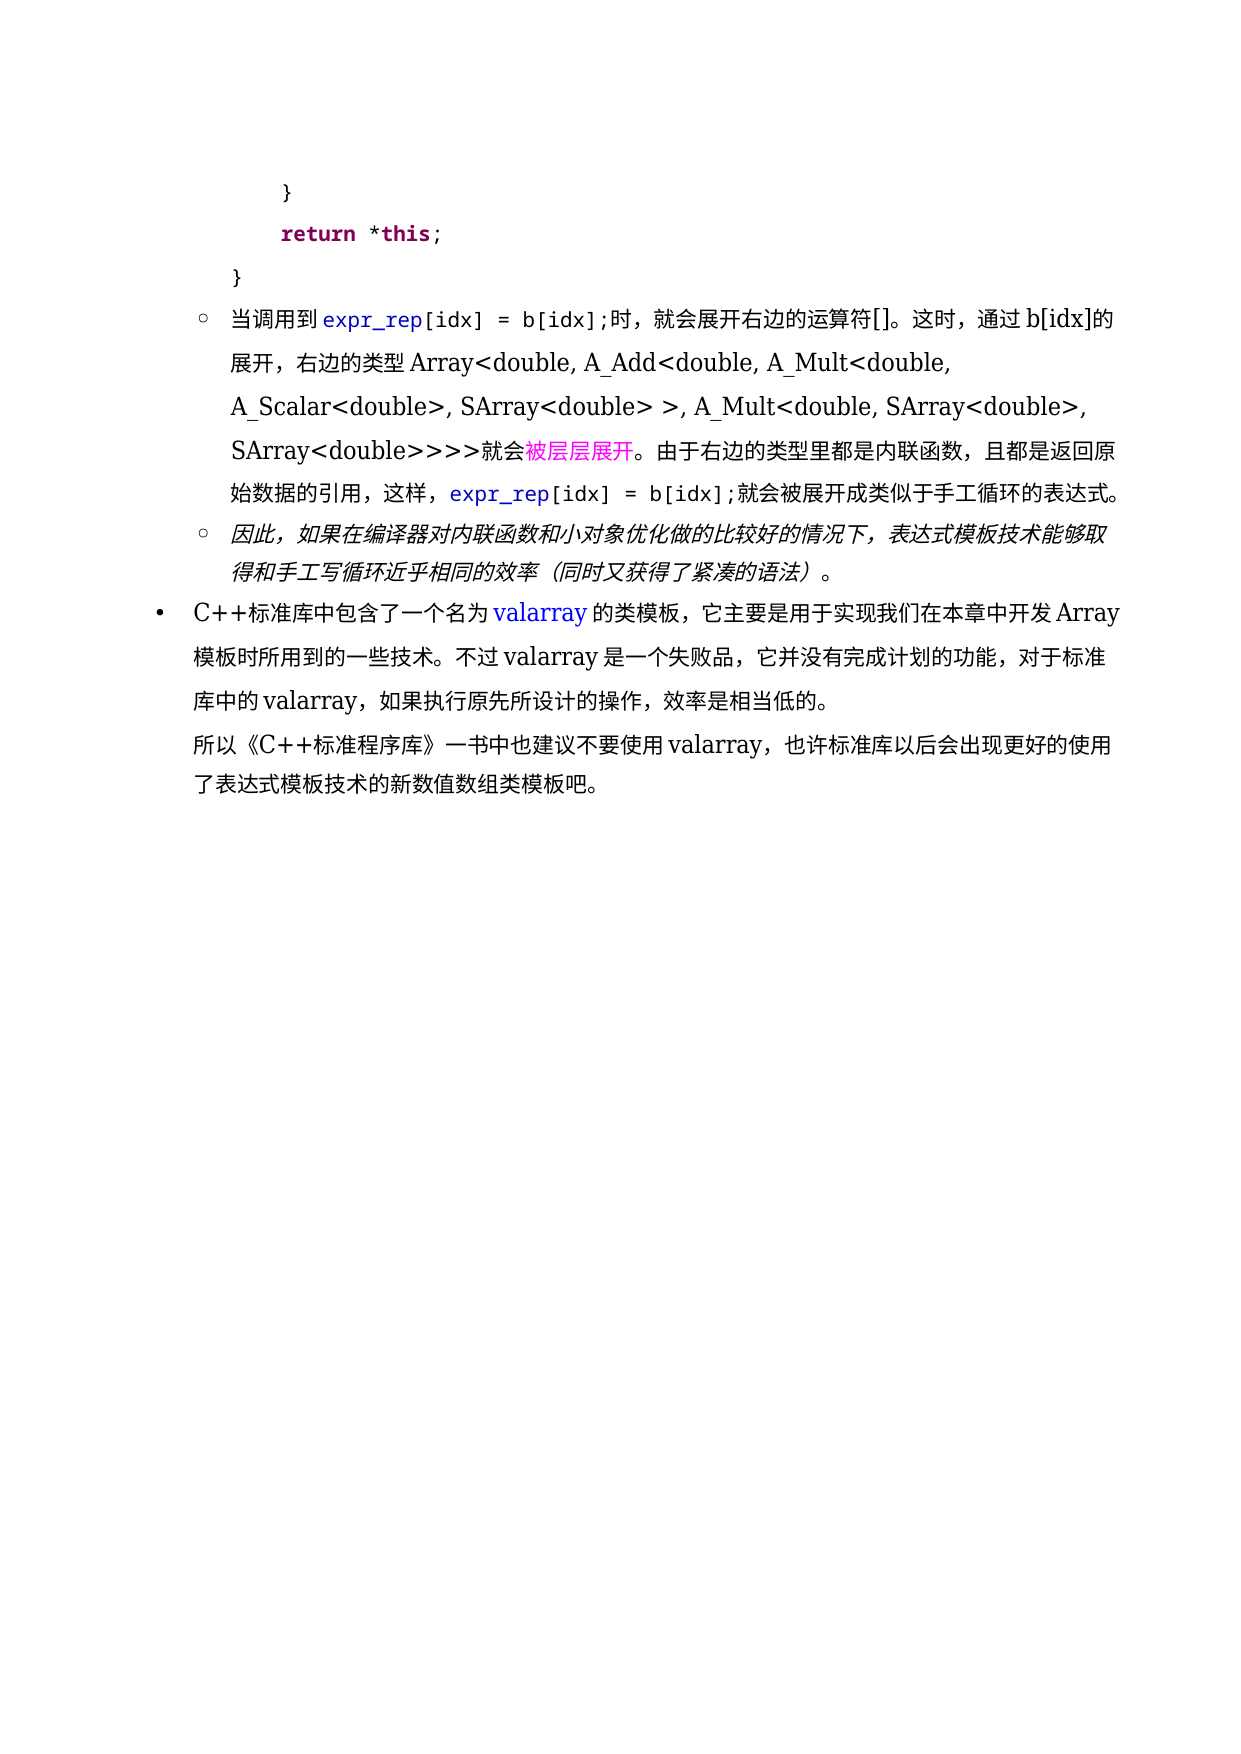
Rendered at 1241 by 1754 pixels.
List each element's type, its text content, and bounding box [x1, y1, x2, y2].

list 因此，如果在编译器对内联函数和小对象优化做的比较好的情况下，表达式模板技术能够取得和手工写循环近乎相同的效率（同时又获得了紧凑的语法）。 [193, 522, 1122, 586]
list C++标准库中包含了一个名为valarray的类模板，它主要是用于实现我们在本章中开发Array模板时所用到的一些技术。不过valarray是一个失败品，它并没有完成计划的功能，对于标准库中的valarray，如果执行原先所设计的操作，效率是相当低的。 所以《C++标准程序库》一书中也建议不要使用valarray，也许标准库以后会出现更好的使用了表达式模板技术的新数值数组类模板吧。 [156, 599, 1122, 797]
list } return *this; } [193, 177, 1122, 290]
list 当调用到expr_rep[idx] = b[idx];时，就会展开右边的运算符[]。这时，通过b[idx]的展开，右边的类型Array<double, A_Add<double, A_Mult<double, A_Scalar<double>, SArray<double> >, A_Mult<double, SArray<double>, SArray<double>>>>就会被层层展开。由于右边的类型里都是内联函数，且都是返回原始数据的引用，这样，expr_rep[idx] = b[idx];就会被展开成类似于手工循环的表达式。 [193, 304, 1122, 508]
